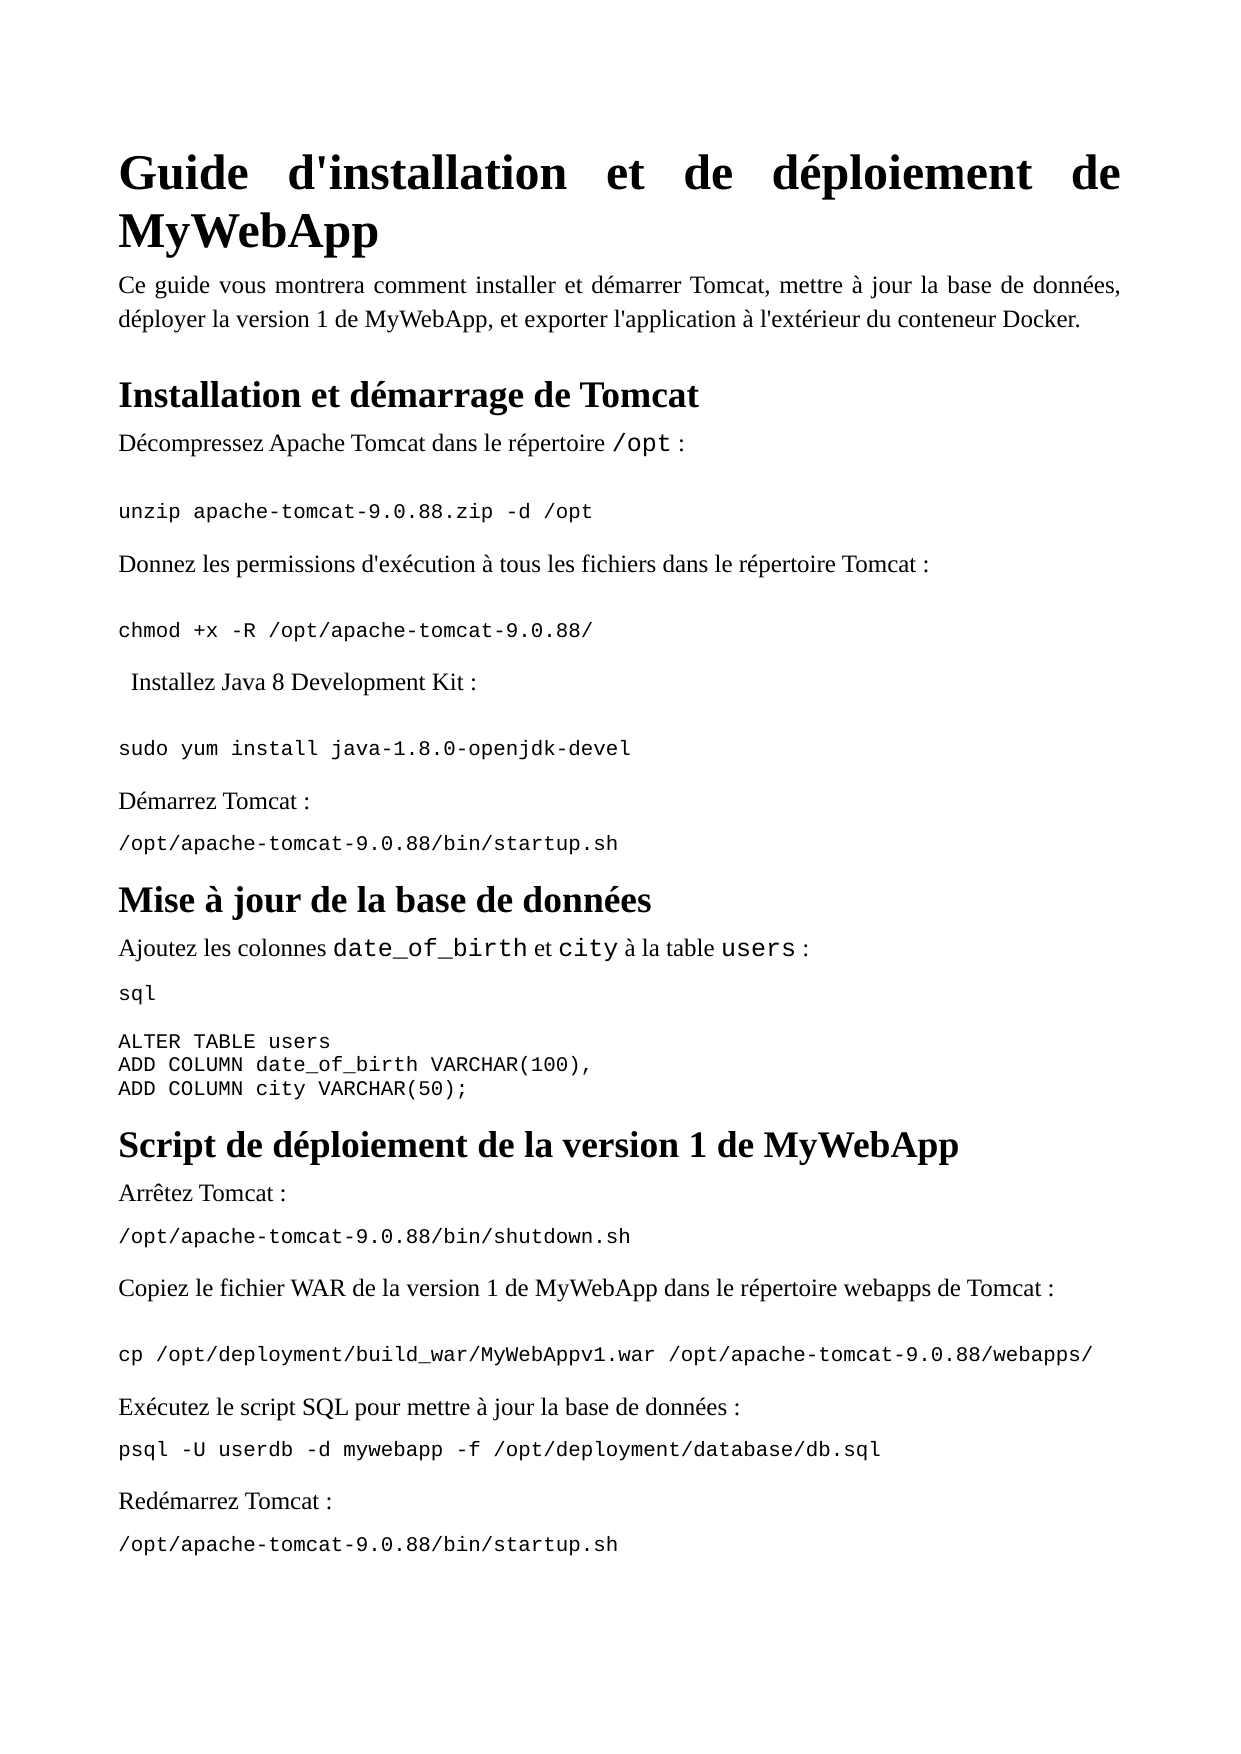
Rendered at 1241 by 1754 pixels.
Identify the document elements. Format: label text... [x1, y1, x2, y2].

text Ce guide vous montrera comment installer et démarrer Tomcat, mettre à jour la base de données, déployer la version 1 de MyWebApp, et exporter l'application à l'extérieur du conteneur Docker. [118, 271, 1122, 332]
text sql [118, 983, 1122, 1007]
text Exécutez le script SQL pour mettre à jour la base de données : [118, 1392, 1122, 1420]
text cp /opt/deployment/build_war/MyWebAppv1.war /opt/apache-tomcat-9.0.88/webapps/ [118, 1344, 1122, 1368]
text /opt/apache-tomcat-9.0.88/bin/startup.sh [118, 1534, 1122, 1558]
text Redémarrez Tomcat : [118, 1486, 1122, 1515]
subtitle Guide d'installation et de déploiement de MyWebApp [118, 143, 1122, 258]
text chmod +x -R /opt/apache-tomcat-9.0.88/ [118, 620, 1122, 643]
text Installez Java 8 Development Kit : [118, 667, 1122, 696]
subtitle Script de déploiement de la version 1 de MyWebApp [118, 1122, 1122, 1166]
text Donnez les permissions d'exécution à tous les fichiers dans le répertoire Tomcat : [118, 549, 1122, 577]
subtitle Mise à jour de la base de données [118, 878, 1122, 921]
text /opt/apache-tomcat-9.0.88/bin/shutdown.sh [118, 1226, 1122, 1249]
text psql -U userdb -d mywebapp -f /opt/deployment/database/db.sql [118, 1439, 1122, 1463]
text /opt/apache-tomcat-9.0.88/bin/startup.sh [118, 833, 1122, 857]
text unzip apache-tomcat-9.0.88.zip -d /opt [118, 501, 1122, 525]
subtitle Installation et démarrage de Tomcat [118, 372, 1122, 415]
text ALTER TABLE users [118, 1031, 1122, 1054]
text Ajoutez les colonnes date_of_birth et city à la table users : [118, 933, 1122, 964]
text Décompressez Apache Tomcat dans le répertoire /opt : [118, 428, 1122, 458]
text ADD COLUMN date_of_birth VARCHAR(100), [118, 1054, 1122, 1078]
text Démarrez Tomcat : [118, 786, 1122, 814]
text sudo yum install java-1.8.0-openjdk-devel [118, 738, 1122, 762]
text Arrêtez Tomcat : [118, 1178, 1122, 1207]
text Copiez le fichier WAR de la version 1 de MyWebApp dans le répertoire webapps de Tomcat : [118, 1273, 1122, 1302]
text ADD COLUMN city VARCHAR(50); [118, 1078, 1122, 1102]
